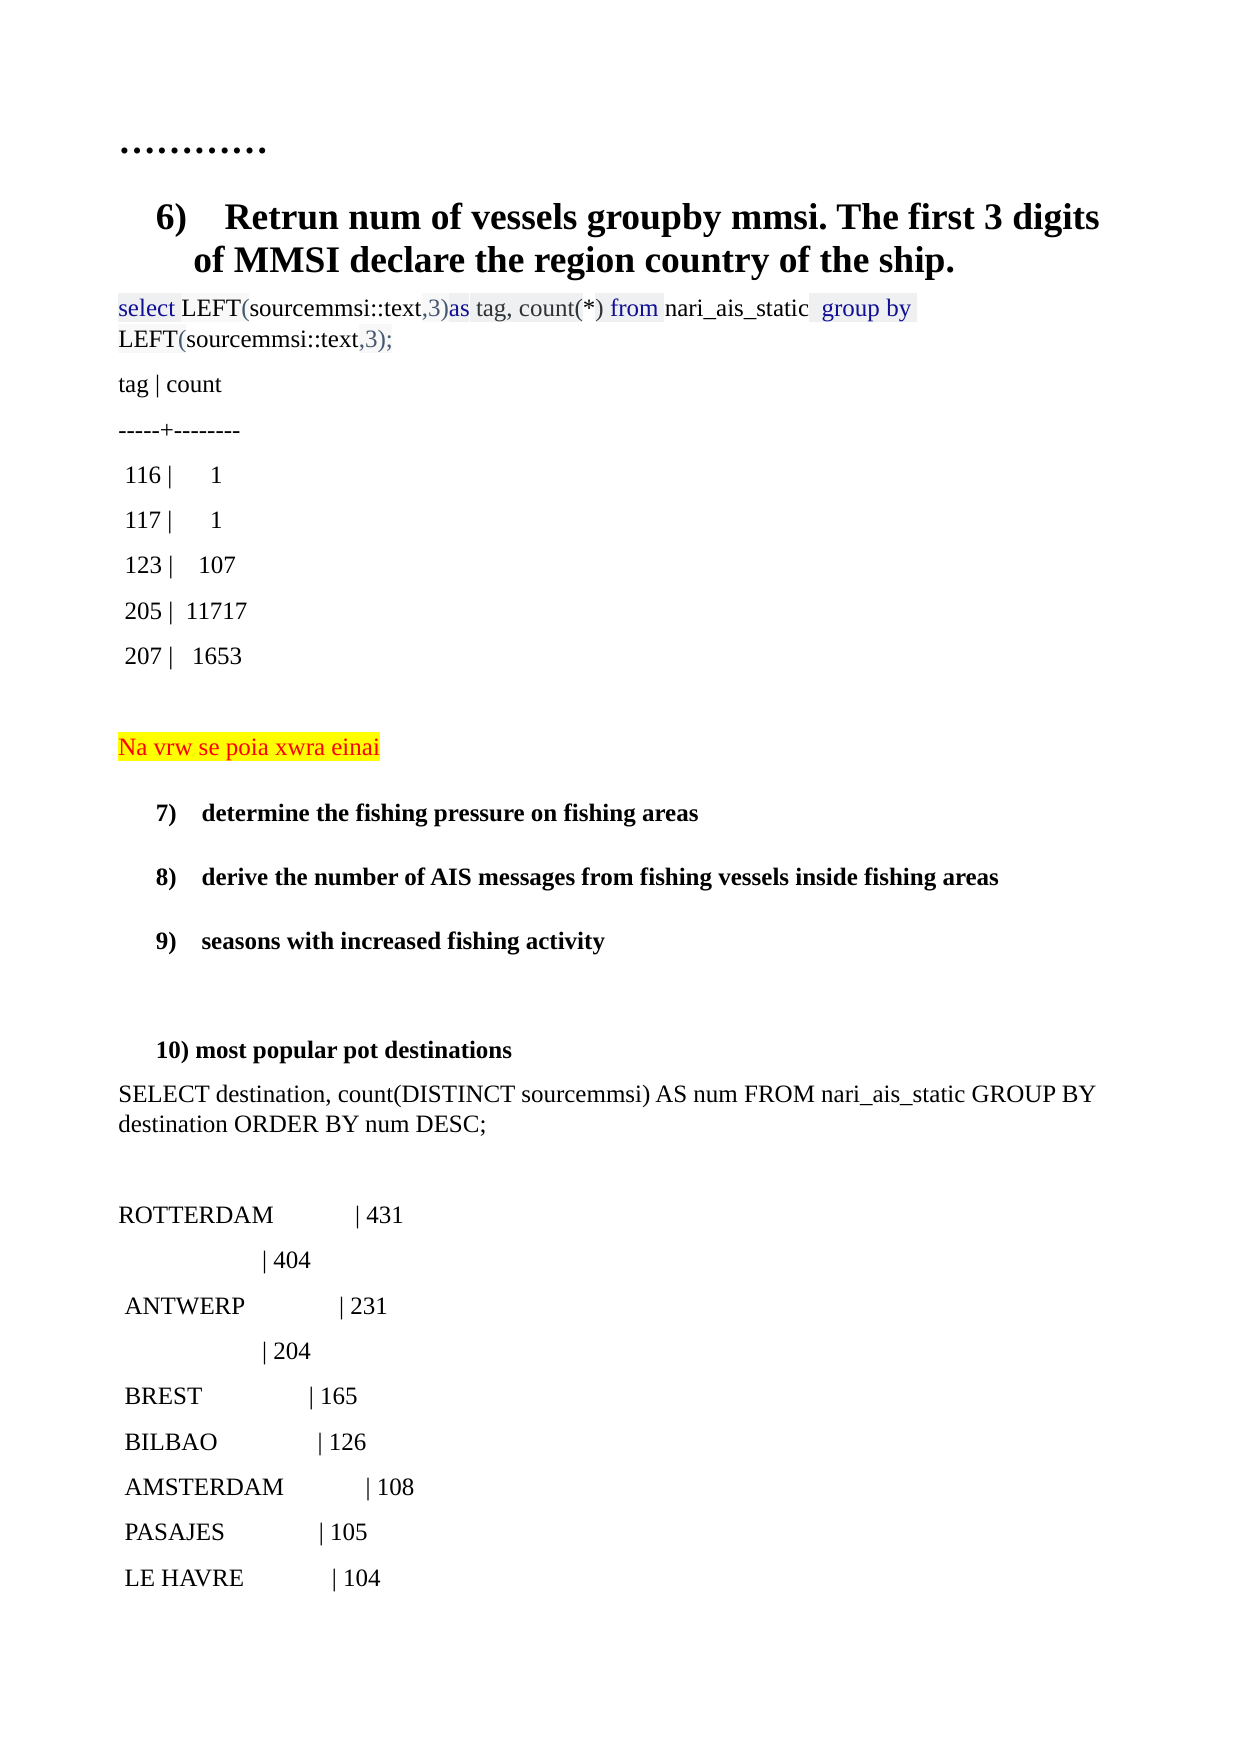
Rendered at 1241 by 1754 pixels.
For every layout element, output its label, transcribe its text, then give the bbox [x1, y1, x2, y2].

text 117 | 1 [118, 505, 1122, 534]
text ROTTERDAM | 431 [118, 1200, 1122, 1229]
text select LEFT(sourcemmsi::text,3)as tag, count(*) from nari_ais_static group by LEFT(sourcemmsi::text,3); [118, 293, 1122, 353]
text 116 | 1 [118, 460, 1122, 489]
text 207 | 1653 [118, 641, 1122, 670]
text SELECT destination, count(DISTINCT sourcemmsi) AS num FROM nari_ais_static GROUP BY destination ORDER BY num DESC; [118, 1079, 1122, 1138]
text -----+-------- [118, 415, 1122, 443]
text LE HAVRE | 104 [118, 1563, 1122, 1591]
text | 404 [118, 1245, 1122, 1274]
text ANTWERP | 231 [118, 1291, 1122, 1319]
text AMSTERDAM | 108 [118, 1472, 1122, 1501]
text 123 | 107 [118, 551, 1122, 579]
text 205 | 11717 [118, 596, 1122, 625]
text BREST | 165 [118, 1381, 1122, 1410]
subtitle ………… [118, 118, 1122, 161]
text PASAJES | 105 [118, 1517, 1122, 1546]
subtitle 7) determine the fishing pressure on fishing areas [156, 798, 1122, 827]
text BILBAO | 126 [118, 1427, 1122, 1455]
text Na vrw se poia xwra einai [118, 732, 1122, 761]
text tag | count [118, 369, 1122, 398]
subtitle 10) most popular pot destinations [156, 1036, 1122, 1064]
subtitle 9) seasons with increased fishing activity [156, 926, 1122, 955]
subtitle 8) derive the number of AIS messages from fishing vessels inside fishing areas [156, 862, 1122, 891]
text | 204 [118, 1336, 1122, 1365]
subtitle 6) Retrun num of vessels groupby mmsi. The first 3 digits of MMSI declare the region country of the ship. [156, 194, 1122, 281]
